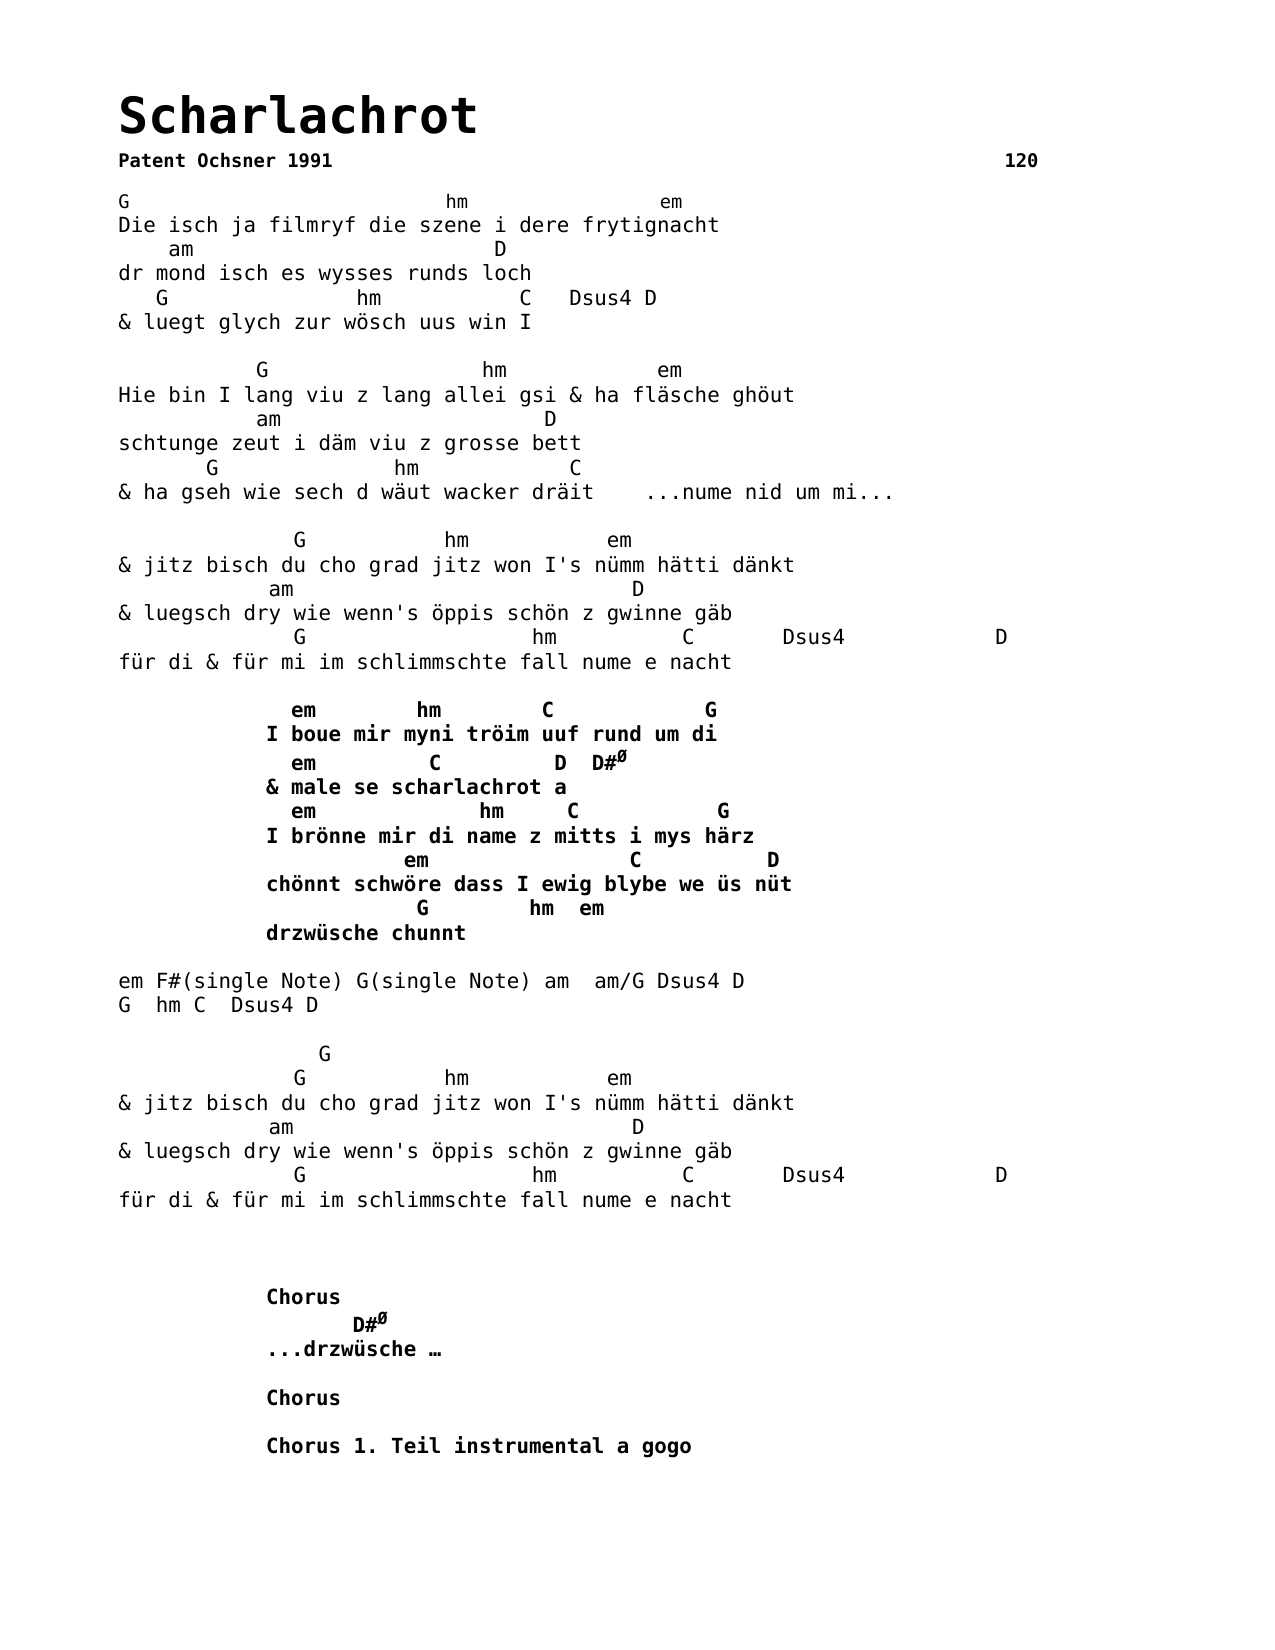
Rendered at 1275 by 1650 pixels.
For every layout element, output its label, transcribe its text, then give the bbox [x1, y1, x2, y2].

text G hm em [266, 896, 1157, 921]
text G hm C Dsus4 D [118, 1163, 1157, 1188]
text em C D D#Ø [266, 747, 1157, 775]
text D#Ø [118, 1309, 1157, 1337]
text Chorus [118, 1285, 1157, 1309]
text für di & für mi im schlimmschte fall nume e nacht [118, 650, 1157, 674]
text & ha gseh wie sech d wäut wacker dräit ...nume nid um mi... [118, 480, 1157, 504]
text am D [118, 407, 1157, 431]
text für di & für mi im schlimmschte fall nume e nacht [118, 1188, 1157, 1212]
text & jitz bisch du cho grad jitz won I's nümm hätti dänkt [118, 553, 1157, 577]
text dr mond isch es wysses runds loch [118, 261, 1157, 286]
text G [118, 1042, 1157, 1066]
text G hm em [118, 528, 1157, 553]
text am D [118, 577, 1157, 601]
text em C D [266, 848, 1157, 872]
text em F#(single Note) G(single Note) am am/G Dsus4 D [118, 969, 1157, 993]
text G hm em [118, 191, 1157, 213]
text G hm C Dsus4 D [118, 993, 1157, 1018]
text G hm C [118, 456, 1157, 480]
text & luegt glych zur wösch uus win I [118, 310, 1157, 334]
text em hm C G [266, 799, 1157, 824]
text em hm C G [266, 698, 1157, 722]
text drzwüsche chunnt [266, 921, 1157, 945]
text schtunge zeut i däm viu z grosse bett [118, 431, 1157, 456]
text G hm C Dsus4 D [118, 625, 1157, 650]
text ...drzwüsche … [118, 1337, 1157, 1386]
text Hie bin I lang viu z lang allei gsi & ha fläsche ghöut [118, 383, 1157, 407]
text Chorus 1. Teil instrumental a gogo [118, 1410, 1157, 1459]
text I boue mir myni tröim uuf rund um di [266, 722, 1157, 747]
text & male se scharlachrot a [266, 775, 1157, 799]
text Chorus [118, 1386, 1157, 1410]
text & jitz bisch du cho grad jitz won I's nümm hätti dänkt [118, 1091, 1157, 1115]
text G hm C Dsus4 D [118, 286, 1157, 310]
text Scharlachrot Patent Ochsner 1991 120 [118, 87, 1157, 172]
text I brönne mir di name z mitts i mys härz [266, 824, 1157, 848]
text am D [118, 1115, 1157, 1139]
text G hm em [118, 1066, 1157, 1091]
text & luegsch dry wie wenn's öppis schön z gwinne gäb [118, 1139, 1157, 1163]
text Die isch ja filmryf die szene i dere frytignacht [118, 213, 1157, 237]
text & luegsch dry wie wenn's öppis schön z gwinne gäb [118, 601, 1157, 625]
text am D [118, 237, 1157, 261]
text G hm em [118, 358, 1157, 383]
text chönnt schwöre dass I ewig blybe we üs nüt [266, 872, 1157, 896]
